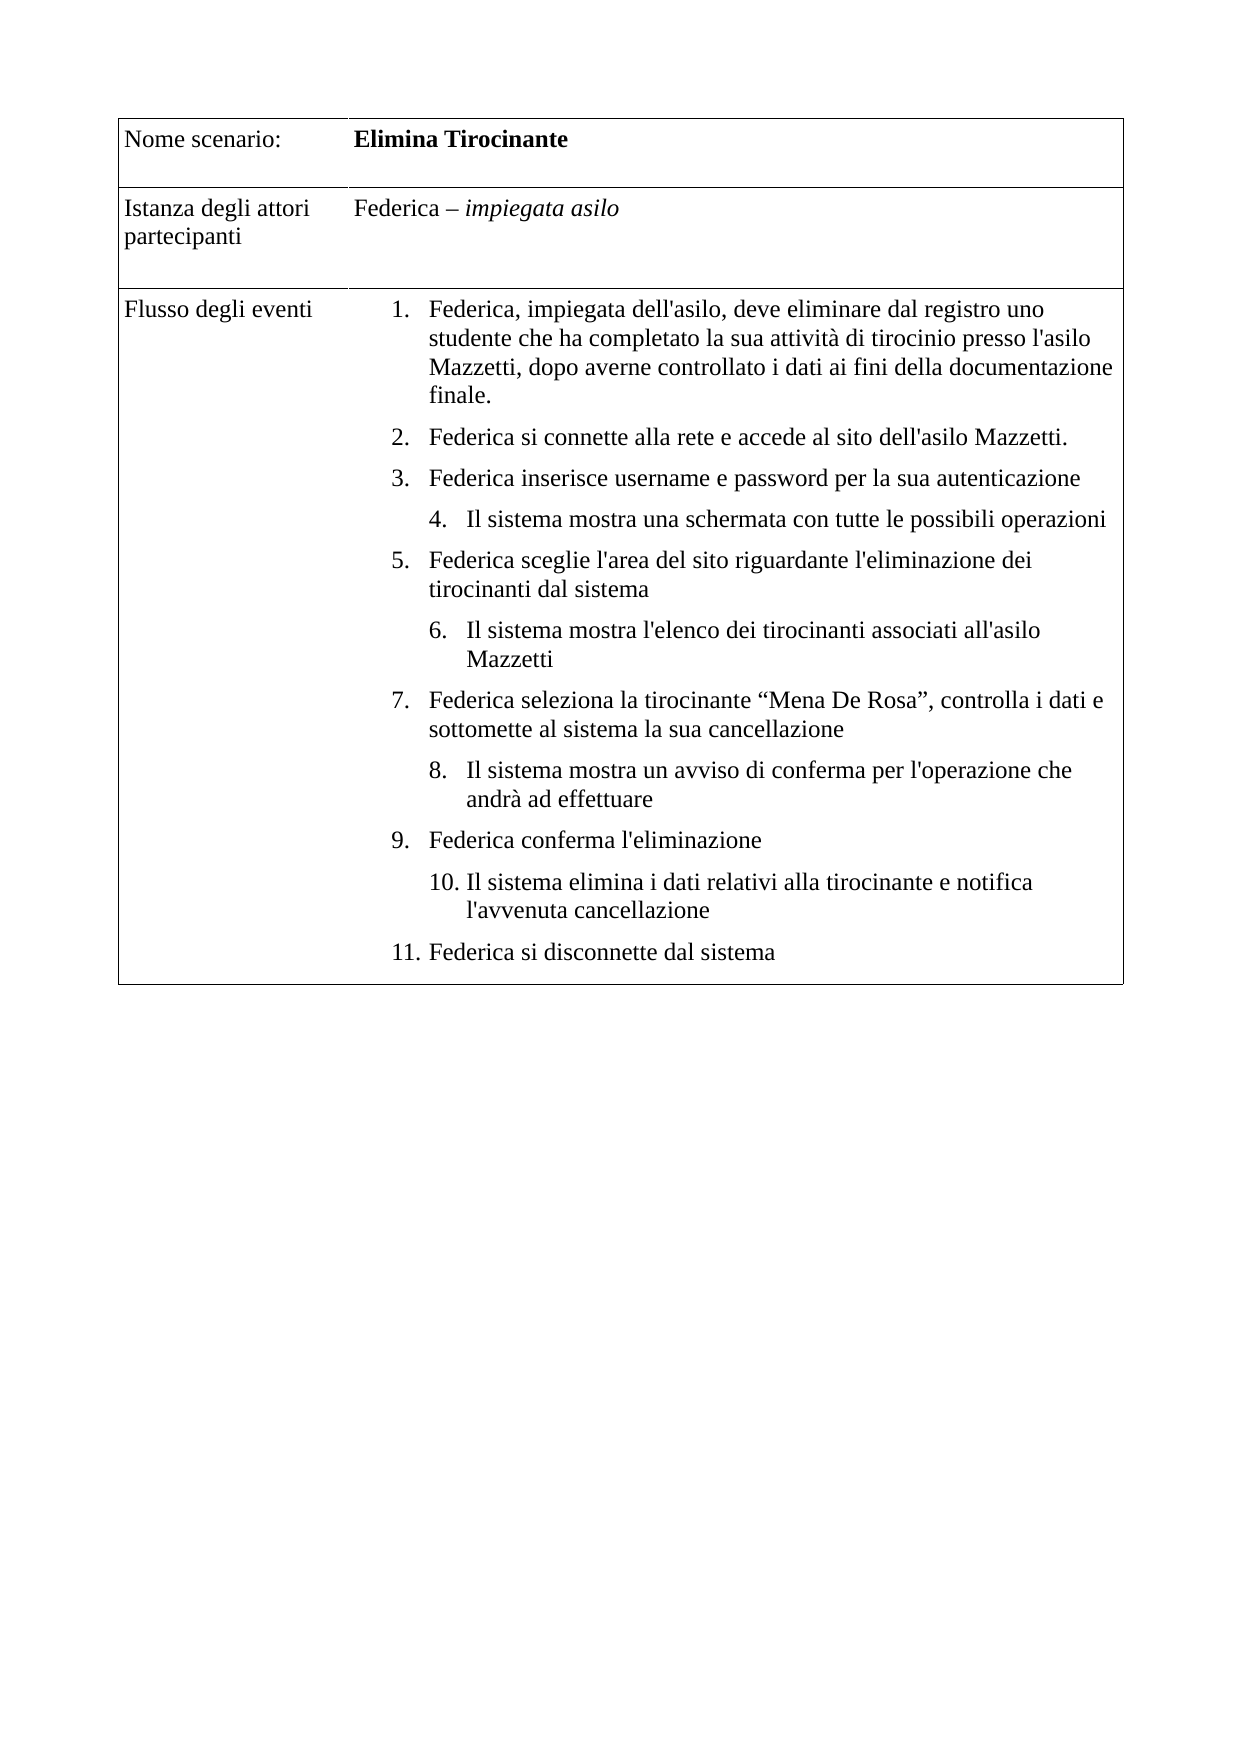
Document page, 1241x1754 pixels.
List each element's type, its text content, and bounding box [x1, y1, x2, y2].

table_cell Flusso degli eventi [119, 289, 348, 984]
table_cell Federica, impiegata dell'asilo, deve eliminare dal registro uno studente che ha completato la sua attività di tirocinio presso l'asilo Mazzetti, dopo averne controllato i dati ai fini della documentazione finale. Federica si connette alla rete e accede al sito dell'asilo Mazzetti. Federica inserisce username e password per la sua autenticazione Il sistema mostra una schermata con tutte le possibili operazioni Federica sceglie l'area del sito riguardante l'eliminazione dei tirocinanti dal sistema Il sistema mostra l'elenco dei tirocinanti associati all'asilo Mazzetti Federica seleziona la tirocinante “Mena De Rosa”, controlla i dati e sottomette al sistema la sua cancellazione Il sistema mostra un avviso di conferma per l'operazione che andrà ad effettuare Federica conferma l'eliminazione Il sistema elimina i dati relativi alla tirocinante e notifica l'avvenuta cancellazione Federica si disconnette dal sistema [349, 289, 1123, 984]
table_header Nome scenario: [119, 119, 348, 187]
table_header Elimina Tirocinante [349, 119, 1123, 187]
table_cell Istanza degli attori partecipanti [119, 188, 348, 288]
table_cell Federica – impiegata asilo [349, 188, 1123, 288]
